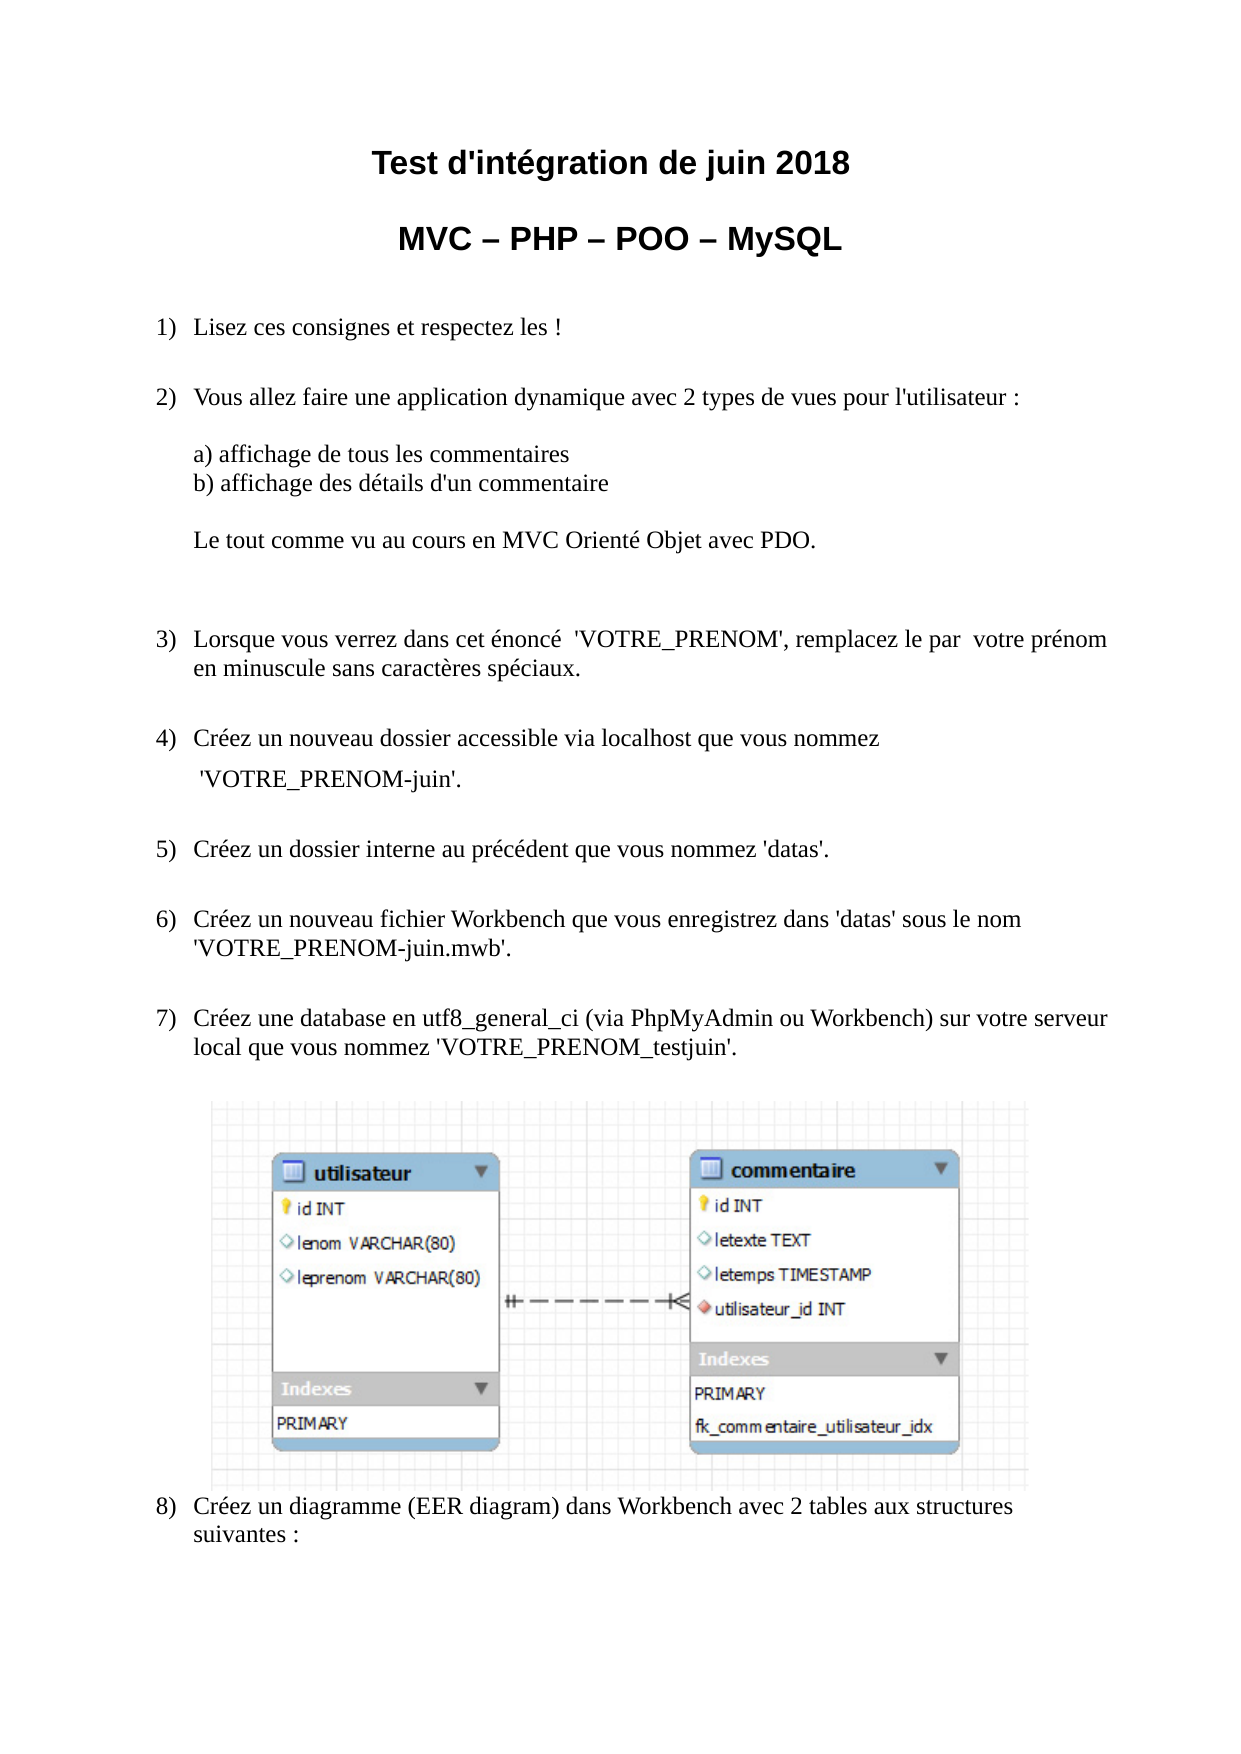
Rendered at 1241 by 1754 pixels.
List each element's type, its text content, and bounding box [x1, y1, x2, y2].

list Créez une database en utf8_general_ci (via PhpMyAdmin ou Workbench) sur votre serveur local que vous nommez 'VOTRE_PRENOM_testjuin'. [156, 1003, 1122, 1089]
picture [211, 1101, 1029, 1491]
list Créez un nouveau dossier accessible via localhost que vous nommez [156, 723, 1122, 752]
list Créez un nouveau fichier Workbench que vous enregistrez dans 'datas' sous le nom 'VOTRE_PRENOM-juin.mwb'. [156, 904, 1122, 990]
list 'VOTRE_PRENOM-juin'. [156, 764, 1122, 822]
list Vous allez faire une application dynamique avec 2 types de vues pour l'utilisateur : a) affichage de tous les commentaires b) affichage des détails d'un commentaire Le tout comme vu au cours en MVC Orienté Objet avec PDO. [156, 382, 1122, 612]
subtitle Test d'intégration de juin 2018 [118, 143, 1122, 182]
subtitle MVC – PHP – POO – MySQL [118, 219, 1122, 258]
list Créez un dossier interne au précédent que vous nommez 'datas'. [156, 834, 1122, 892]
list Créez un diagramme (EER diagram) dans Workbench avec 2 tables aux structures suivantes : [156, 1102, 1122, 1577]
list Lisez ces consignes et respectez les ! [156, 312, 1122, 369]
list Lorsque vous verrez dans cet énoncé 'VOTRE_PRENOM', remplacez le par votre prénom en minuscule sans caractères spéciaux. [156, 624, 1122, 710]
